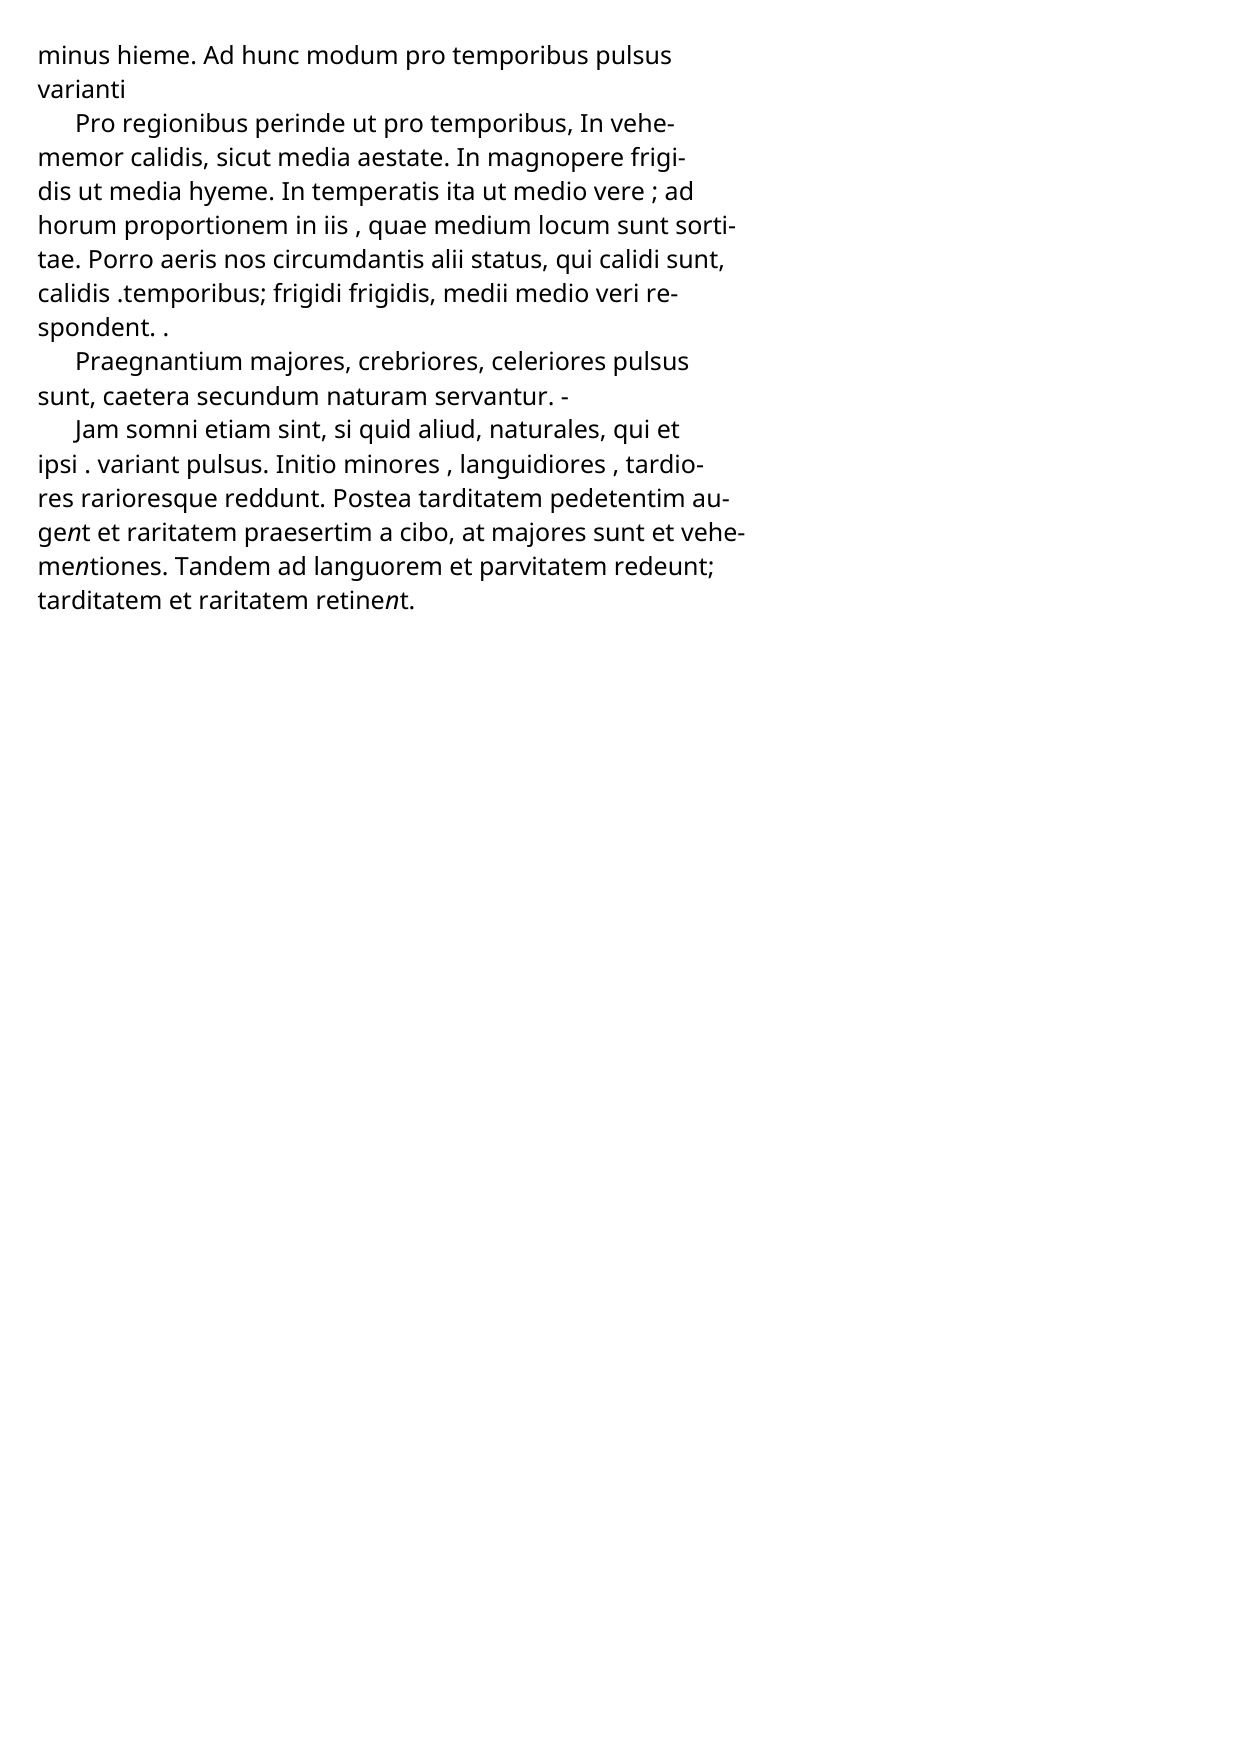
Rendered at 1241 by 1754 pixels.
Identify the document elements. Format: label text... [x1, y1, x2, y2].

text Jam somni etiam sint, si quid aliud, naturales, qui et ipsi . variant pulsus. Initio minores , languidiores , tardio- res rarioresque reddunt. Postea tarditatem pedetentim au- gent et raritatem praesertim a cibo, at majores sunt et vehe- mentiones. Tandem ad languorem et parvitatem redeunt; tarditatem et raritatem retinent. [37, 412, 1203, 617]
text minus hieme. Ad hunc modum pro temporibus pulsus varianti [37, 37, 1203, 106]
text Pro regionibus perinde ut pro temporibus, In vehe- memor calidis, sicut media aestate. In magnopere frigi- dis ut media hyeme. In temperatis ita ut medio vere ; ad horum proportionem in iis , quae medium locum sunt sorti- tae. Porro aeris nos circumdantis alii status, qui calidi sunt, calidis .temporibus; frigidi frigidis, medii medio veri re- spondent. . [37, 106, 1203, 344]
text Praegnantium majores, crebriores, celeriores pulsus sunt, caetera secundum naturam servantur. - [37, 344, 1203, 412]
